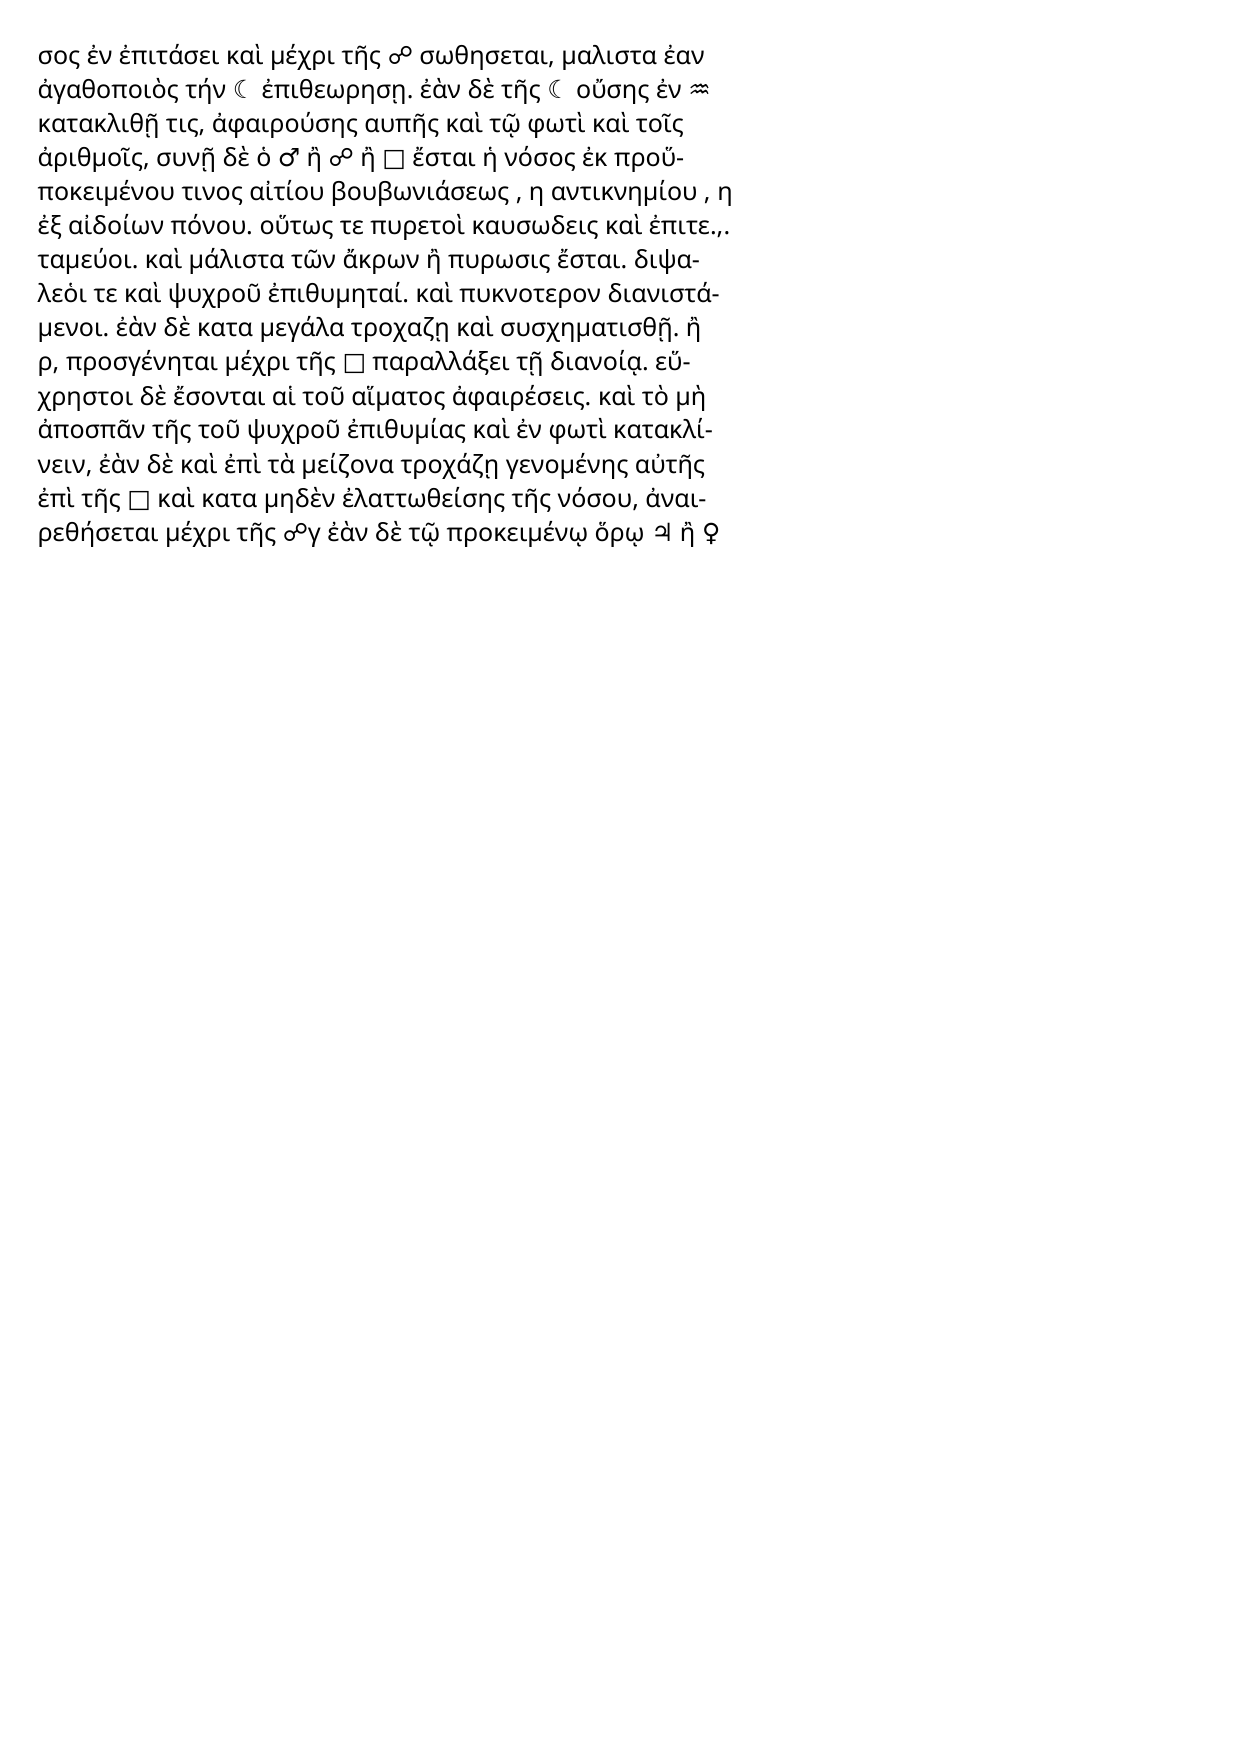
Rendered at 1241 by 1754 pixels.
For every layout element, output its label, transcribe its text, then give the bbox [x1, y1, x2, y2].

text σος ἐν ἐπιτάσει καὶ μέχρι τῆς ☍ σωθησεται, μαλιστα ἐαν ἀγαθοποιὸς τήν ☾ ἐπιθεωρησῃ. ἐὰν δὲ τῆς ☾ οὔσης ἐν ♒ κατακλιθῇ τις, ἀφαιρούσης αυπῆς καὶ τῷ φωτὶ καὶ τοῖς ἀριθμοῖς, συνῇ δὲ ὁ ♂ ἢ ☍ ἢ □ ἔσται ἡ νόσος ἐκ προὕ- ποκειμένου τινος αἰτίου βουβωνιάσεως , η αντικνημίου , η ἐξ αἰδοίων πόνου. οὕτως τε πυρετοὶ καυσωδεις καὶ ἐπιτε.,. ταμεύοι. καὶ μάλιστα τῶν ἄκρων ἢ πυρωσις ἔσται. διψα- λεὁι τε καὶ ψυχροῦ ἐπιθυμηταί. καὶ πυκνοτερον διανιστά- μενοι. ἐὰν δὲ κατα μεγάλα τροχαζῃ καὶ συσχηματισθῇ. ἢ ρ, προσγένηται μέχρι τῆς □ παραλλάξει τῇ διανοίᾳ. εὕ- χρηστοι δὲ ἔσονται αἱ τοῦ αἵματος ἀφαιρέσεις. καὶ τὸ μὴ ἀποσπᾶν τῆς τοῦ ψυχροῦ ἐπιθυμίας καὶ ἐν φωτὶ κατακλί- νειν, ἐὰν δὲ καὶ ἐπὶ τὰ μείζονα τροχάζῃ γενομένης αὐτῆς ἐπὶ τῆς □ καὶ κατα μηδὲν ἐλαττωθείσης τῆς νόσου, ἀναι- ρεθήσεται μέχρι τῆς ☍γ ἐὰν δὲ τῷ προκειμένῳ ὅρῳ ♃ ἢ ♀ [37, 37, 1203, 548]
